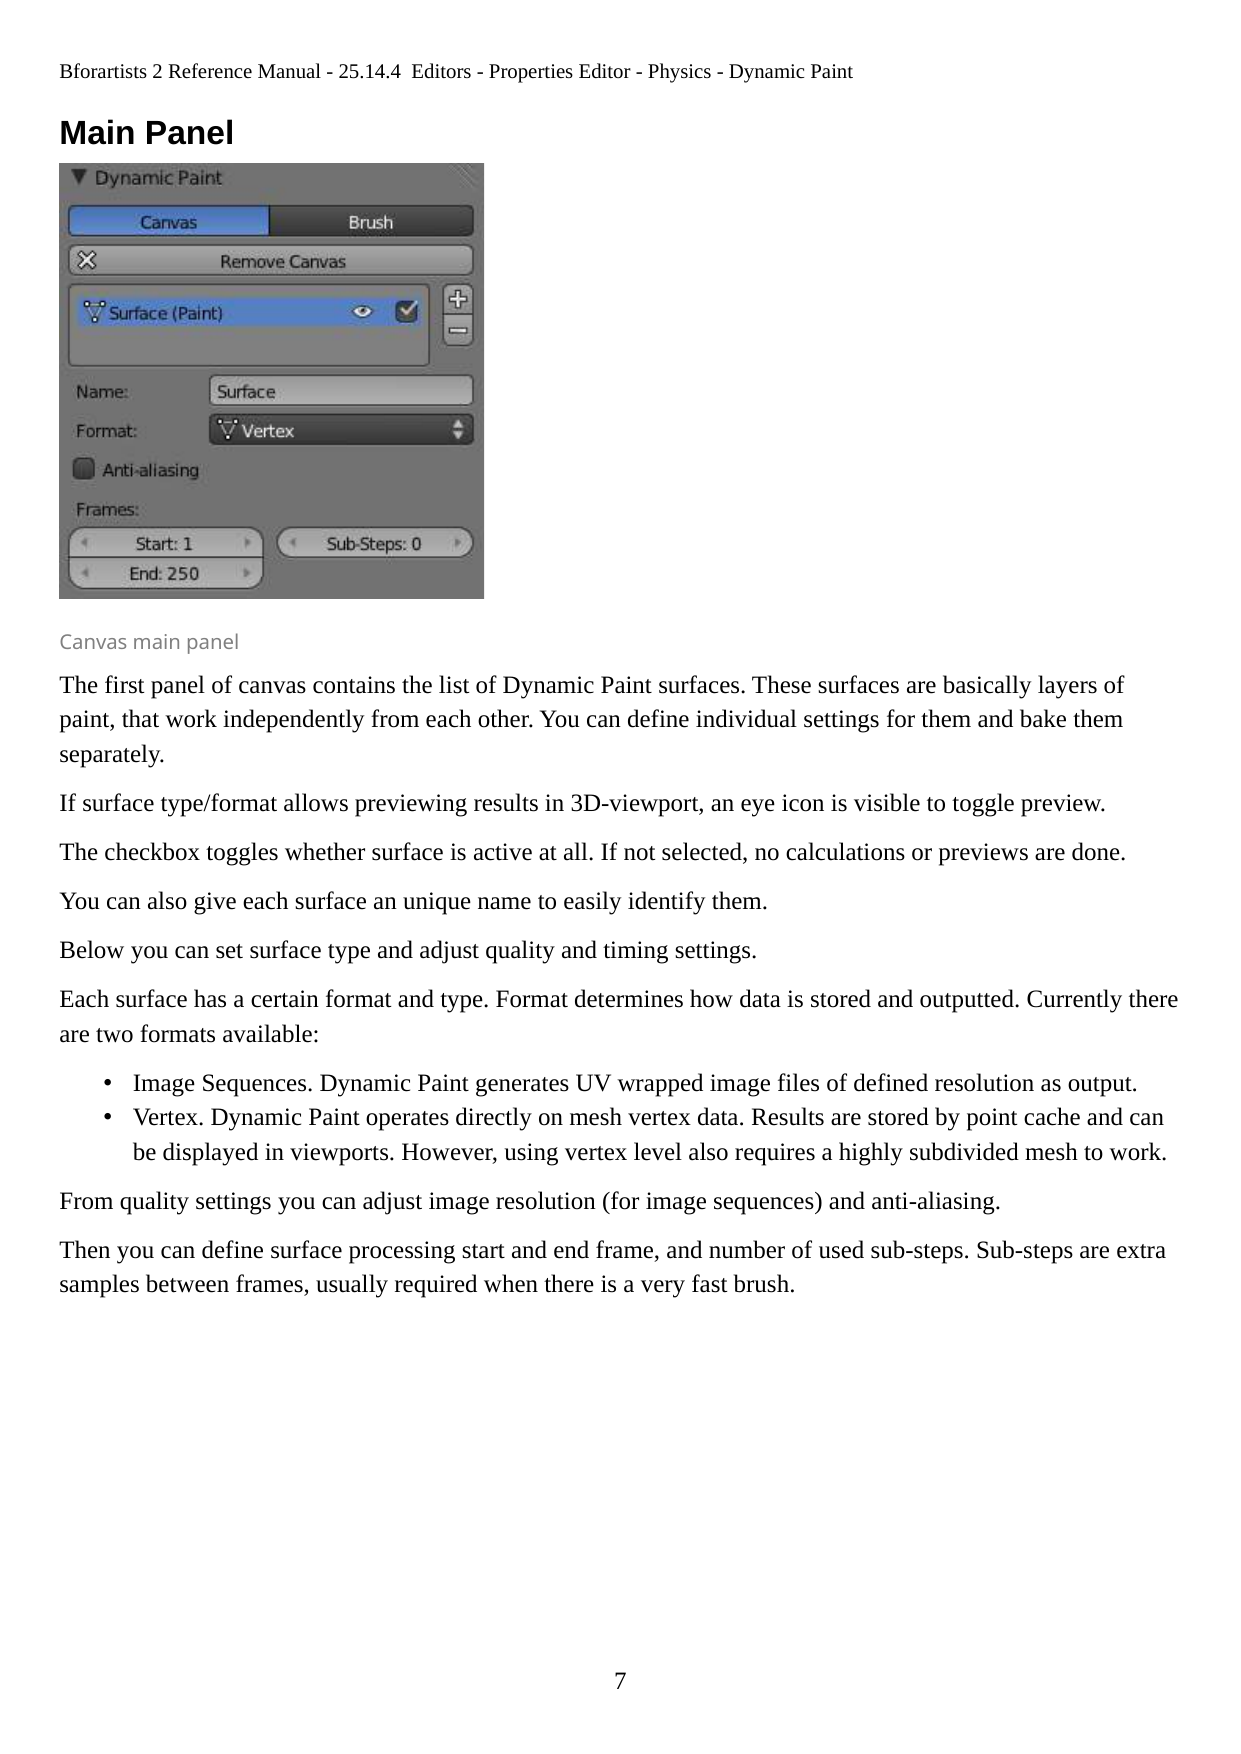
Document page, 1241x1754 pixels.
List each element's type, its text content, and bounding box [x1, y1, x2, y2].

text Each surface has a certain format and type. Format determines how data is stored and outputted. Currently there are two formats available: [59, 984, 1181, 1047]
text The checkbox toggles whether surface is active at all. If not selected, no calculations or previews are done. [59, 837, 1181, 866]
picture [59, 163, 485, 599]
text The first panel of canvas contains the list of Dynamic Paint surfaces. These surfaces are basically layers of paint, that work independently from each other. You can define individual settings for them and bake them separately. [59, 670, 1181, 768]
text If surface type/format allows previewing results in 3D-viewport, an eye icon is visible to toggle preview. [59, 788, 1181, 817]
subtitle Main Panel [59, 113, 1181, 151]
text Then you can define surface processing start and end frame, and number of used sub-steps. Sub-steps are extra samples between frames, usually required when there is a very fast brush. [59, 1235, 1181, 1298]
list Image Sequences. Dynamic Paint generates UV wrapped image files of defined resolution as output. [103, 1068, 1181, 1097]
text Below you can set surface type and adjust quality and timing settings. [59, 935, 1181, 964]
text Canvas main panel [59, 624, 1181, 655]
text You can also give each surface an unique name to easily identify them. [59, 886, 1181, 915]
list Vertex. Dynamic Paint operates directly on mesh vertex data. Results are stored by point cache and can be displayed in viewports. However, using vertex level also requires a highly subdivided mesh to work. [103, 1102, 1181, 1166]
text From quality settings you can adjust image resolution (for image sequences) and anti-aliasing. [59, 1186, 1181, 1214]
